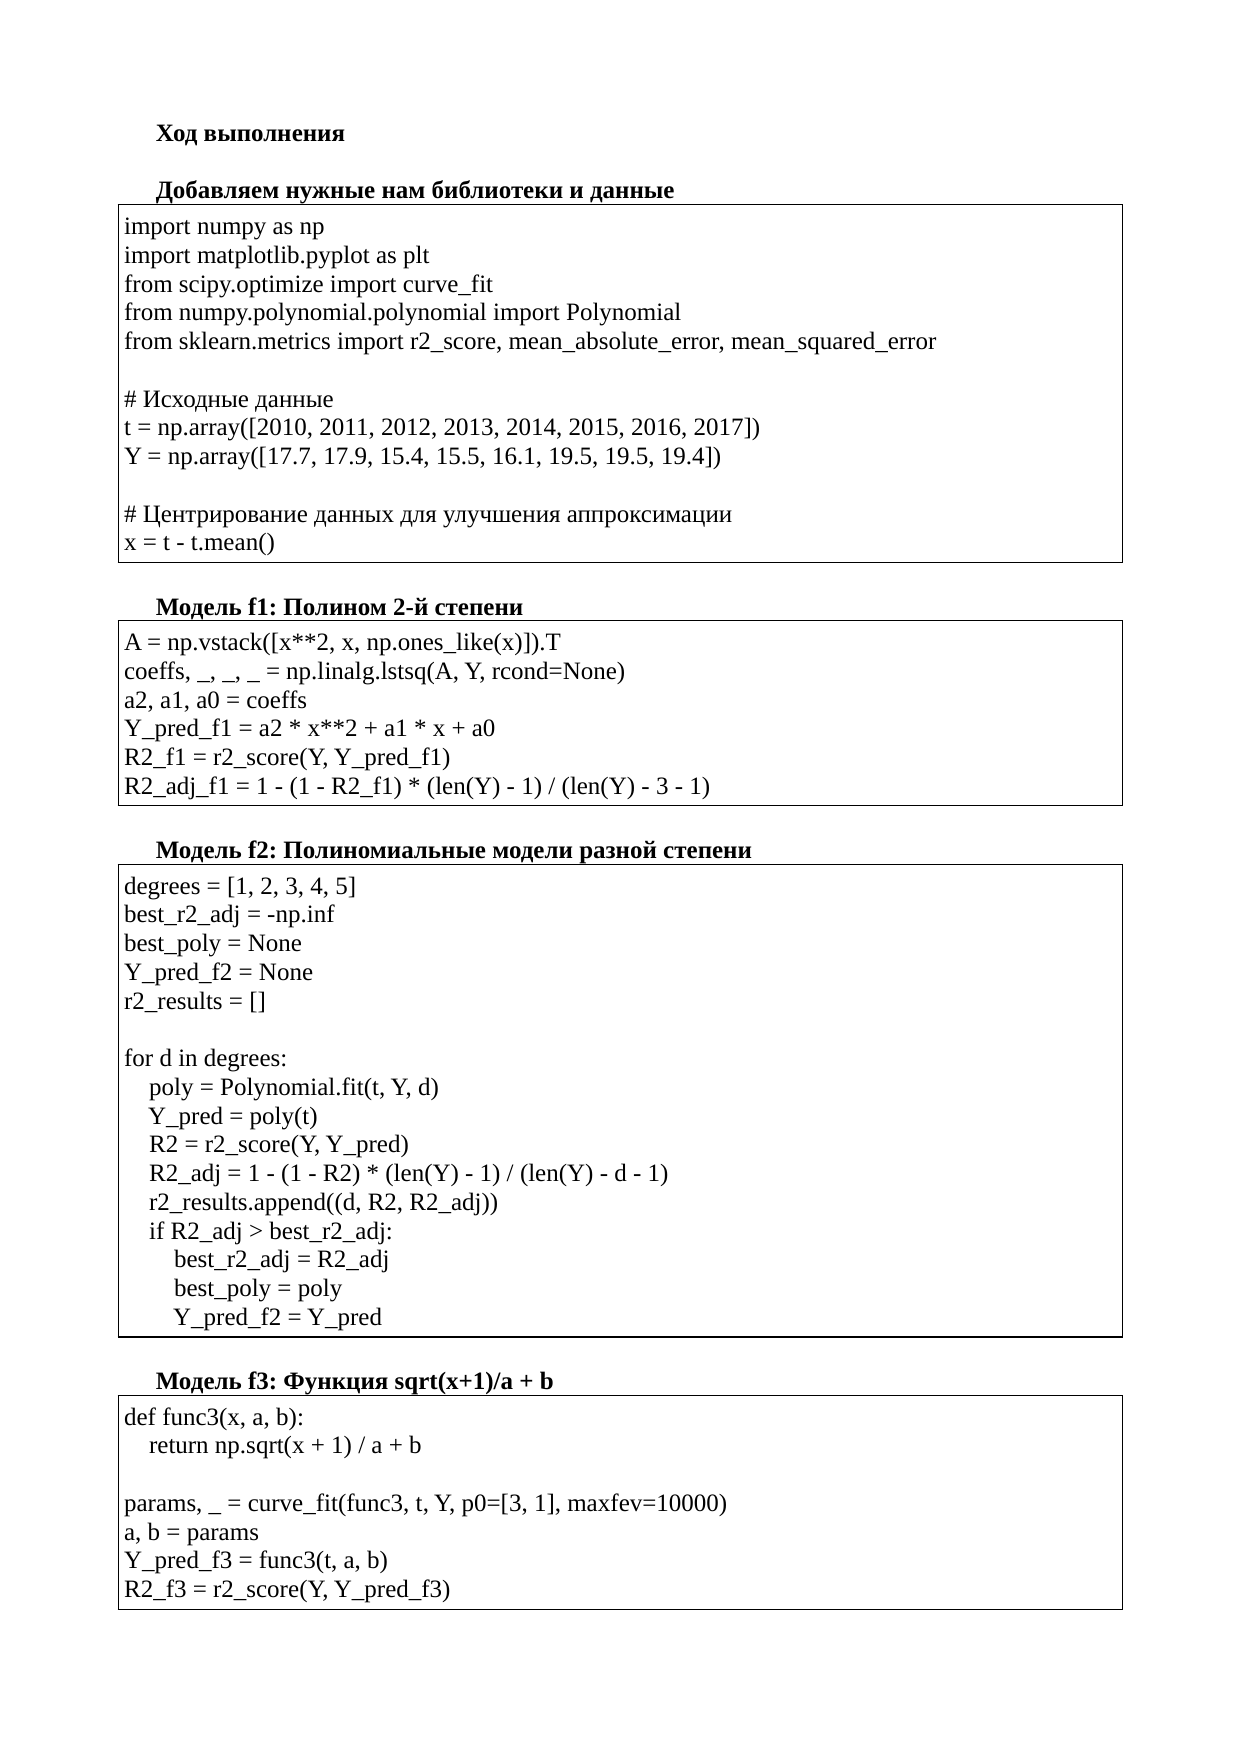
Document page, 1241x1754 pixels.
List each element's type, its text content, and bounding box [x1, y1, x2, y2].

text Ход выполнения Добавляем нужные нам библиотеки и данные [156, 118, 1122, 204]
table_header import numpy as np import matplotlib.pyplot as plt from scipy.optimize import curve_fit from numpy.polynomial.polynomial import Polynomial from sklearn.metrics import r2_score, mean_absolute_error, mean_squared_error # Исходные данные t = np.array([2010, 2011, 2012, 2013, 2014, 2015, 2016, 2017]) Y = np.array([17.7, 17.9, 15.4, 15.5, 16.1, 19.5, 19.5, 19.4]) # Центрирование данных для улучшения аппроксимации x = t - t.mean() [119, 205, 1122, 562]
text Модель f1: Полином 2-й степени [156, 563, 1122, 620]
table_header def func3(x, a, b): return np.sqrt(x + 1) / a + b params, _ = curve_fit(func3, t, Y, p0=[3, 1], maxfev=10000) a, b = params Y_pred_f3 = func3(t, a, b) R2_f3 = r2_score(Y, Y_pred_f3) [119, 1396, 1122, 1609]
text Модель f3: Функция sqrt(x+1)/a + b [156, 1366, 1122, 1395]
table_header A = np.vstack([x**2, x, np.ones_like(x)]).T coeffs, _, _, _ = np.linalg.lstsq(A, Y, rcond=None) a2, a1, a0 = coeffs Y_pred_f1 = a2 * x**2 + a1 * x + a0 R2_f1 = r2_score(Y, Y_pred_f1) R2_adj_f1 = 1 - (1 - R2_f1) * (len(Y) - 1) / (len(Y) - 3 - 1) [119, 621, 1122, 805]
table_header degrees = [1, 2, 3, 4, 5] best_r2_adj = -np.inf best_poly = None Y_pred_f2 = None r2_results = [] for d in degrees: poly = Polynomial.fit(t, Y, d) Y_pred = poly(t) R2 = r2_score(Y, Y_pred) R2_adj = 1 - (1 - R2) * (len(Y) - 1) / (len(Y) - d - 1) r2_results.append((d, R2, R2_adj)) if R2_adj > best_r2_adj: best_r2_adj = R2_adj best_poly = poly Y_pred_f2 = Y_pred [119, 865, 1122, 1336]
text Модель f2: Полиномиальные модели разной степени [156, 835, 1122, 864]
